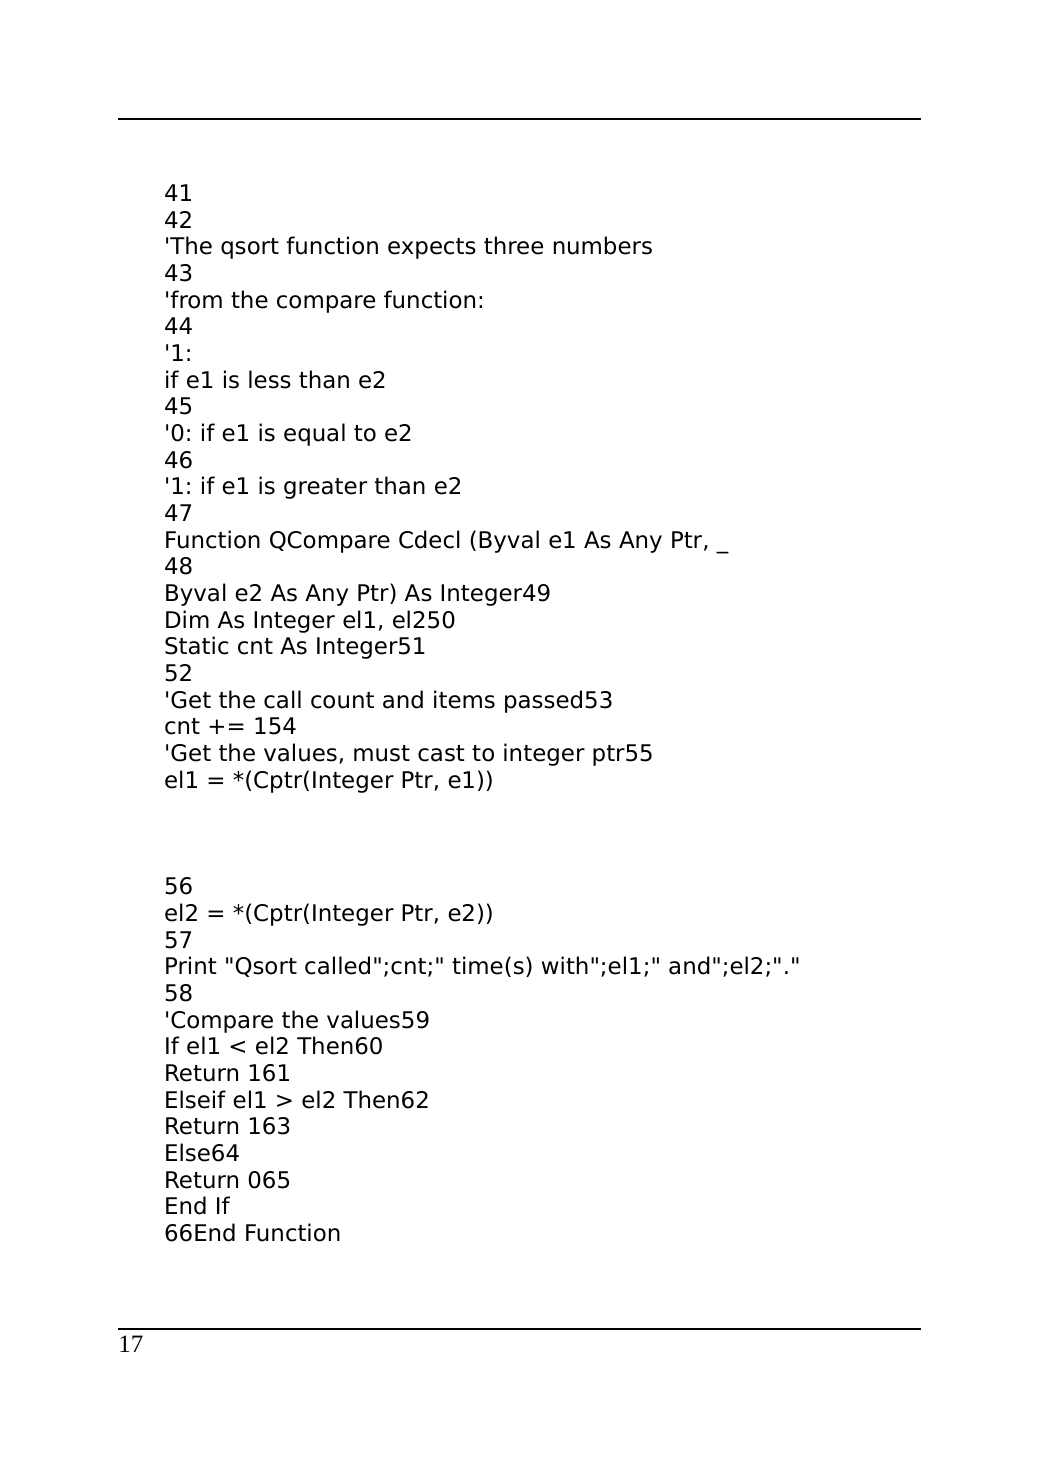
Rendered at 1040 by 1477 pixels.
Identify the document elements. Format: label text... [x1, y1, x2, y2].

text Return 065 [118, 1167, 921, 1193]
text Print "Qsort called";cnt;" time(s) with";el1;" and";el2;"." [118, 953, 921, 980]
text el2 = *(Cptr(Integer Ptr, e2)) [118, 900, 921, 927]
text 47 [118, 500, 921, 527]
text 56 [118, 873, 921, 900]
text 57 [118, 927, 921, 953]
text 41 [118, 180, 921, 207]
text 58 [118, 980, 921, 1007]
text 'Get the values, must cast to integer ptr55 [118, 740, 921, 767]
text Return 163 [118, 1113, 921, 1140]
text Byval e2 As Any Ptr) As Integer49 [118, 580, 921, 607]
text if e1 is less than e2 [118, 367, 921, 393]
text If el1 < el2 Then60 [118, 1033, 921, 1060]
text Else64 [118, 1140, 921, 1167]
text Function QCompare Cdecl (Byval e1 As Any Ptr, _ [118, 527, 921, 553]
text el1 = *(Cptr(Integer Ptr, e1)) [118, 767, 921, 793]
text Dim As Integer el1, el250 [118, 607, 921, 633]
text 'Get the call count and items passed53 [118, 687, 921, 713]
text Static cnt As Integer51 [118, 633, 921, 660]
text '1: [118, 340, 921, 367]
text 46 [118, 447, 921, 473]
text End If [118, 1193, 921, 1220]
text 43 [118, 260, 921, 287]
text '1: if e1 is greater than e2 [118, 473, 921, 500]
text cnt += 154 [118, 713, 921, 740]
text Return 161 [118, 1060, 921, 1087]
text 52 [118, 660, 921, 687]
text 42 [118, 207, 921, 233]
text 'The qsort function expects three numbers [118, 233, 921, 260]
text Elseif el1 > el2 Then62 [118, 1087, 921, 1113]
text 66End Function [118, 1220, 921, 1247]
text 'Compare the values59 [118, 1007, 921, 1033]
text 45 [118, 393, 921, 420]
text '0: if e1 is equal to e2 [118, 420, 921, 447]
text 48 [118, 553, 921, 580]
text 44 [118, 313, 921, 340]
text 'from the compare function: [118, 287, 921, 313]
